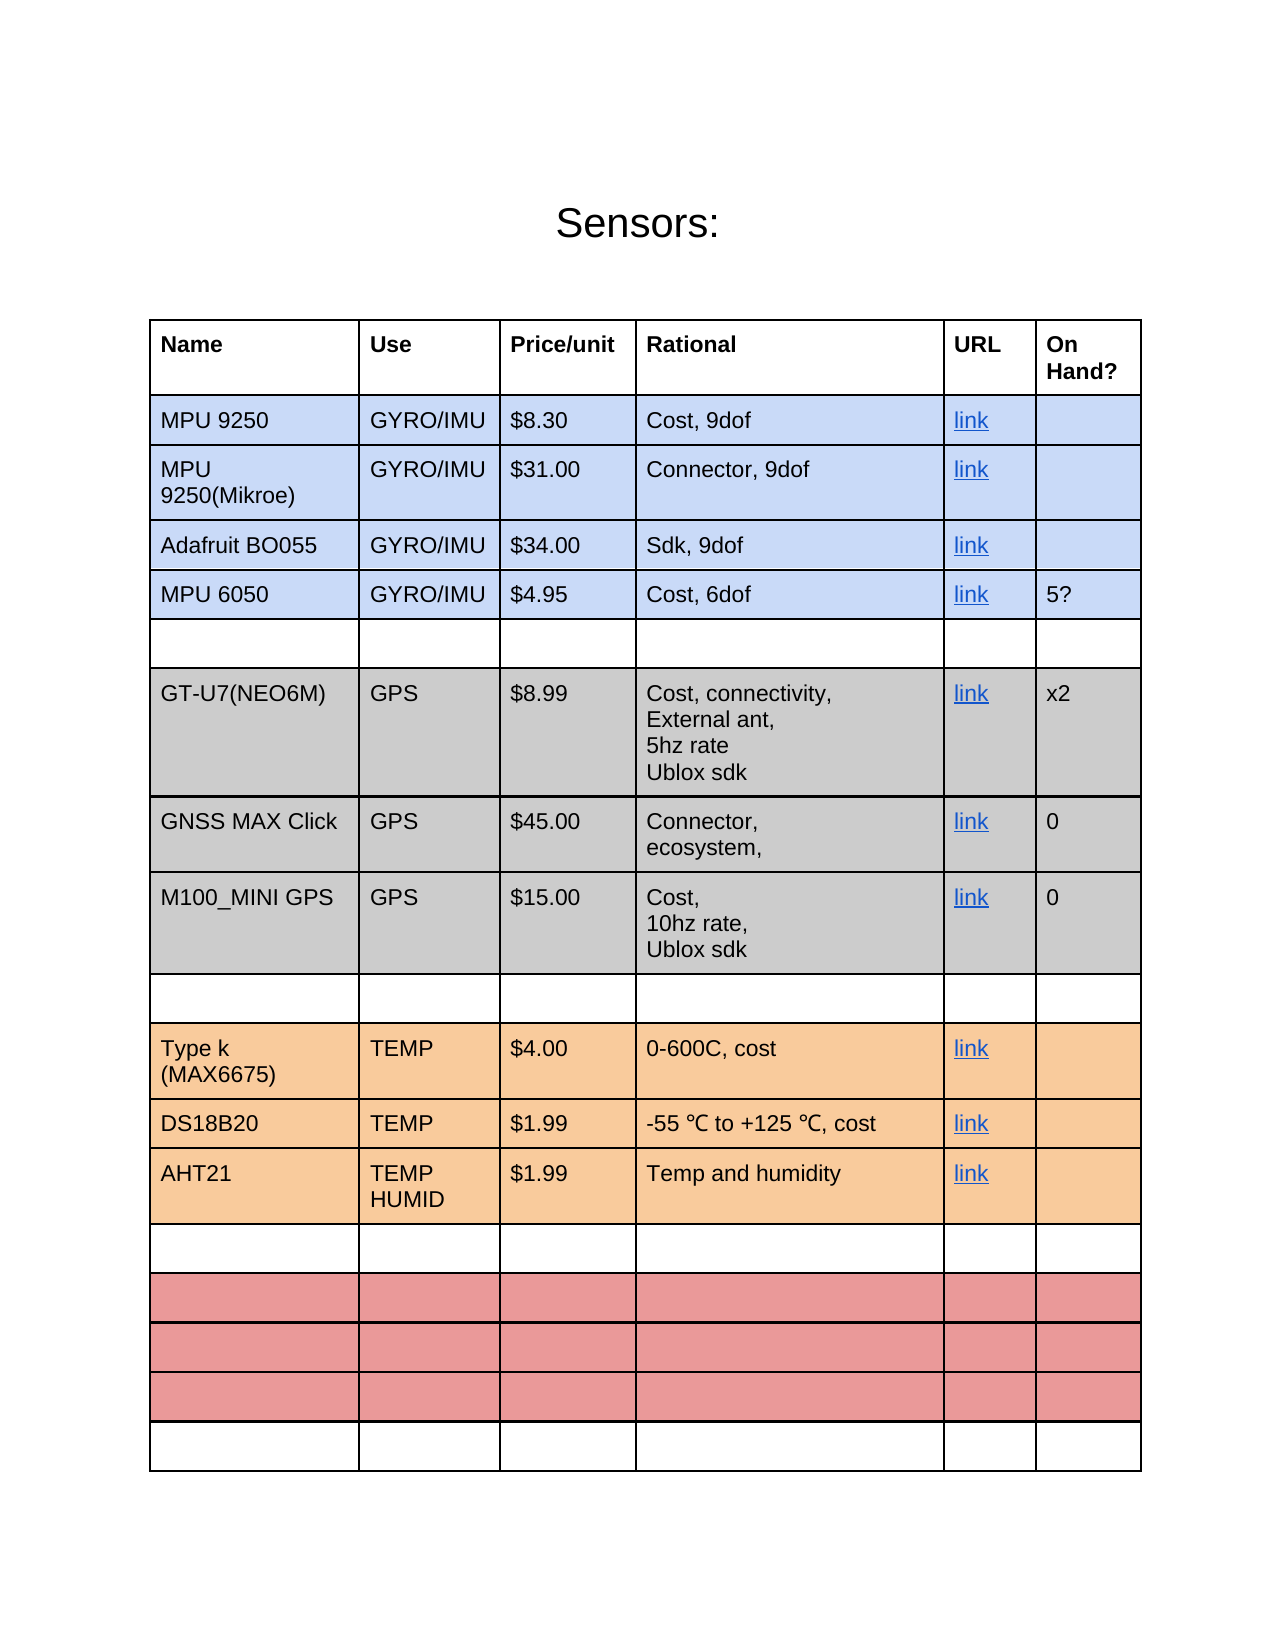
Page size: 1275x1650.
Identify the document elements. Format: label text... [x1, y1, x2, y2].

table_cell MPU 9250 [151, 396, 358, 444]
table_cell [151, 1225, 358, 1272]
table_cell [945, 975, 1035, 1022]
table_cell TEMP [360, 1100, 499, 1147]
table_cell GPS [360, 669, 499, 795]
table_cell [151, 975, 358, 1022]
table_cell [360, 975, 499, 1022]
table_header Use [360, 321, 499, 394]
table_cell Adafruit BO055 [151, 521, 358, 568]
table_cell [1037, 1373, 1140, 1420]
table_cell [637, 975, 943, 1022]
table_cell [1037, 446, 1140, 519]
table_cell Type k (MAX6675) [151, 1024, 358, 1098]
table_cell [945, 620, 1035, 667]
table_cell [151, 1423, 358, 1469]
table_cell link [945, 1149, 1035, 1223]
table_cell [1037, 620, 1140, 667]
table_cell link [945, 396, 1035, 444]
table_cell [501, 1423, 635, 1469]
table_header On Hand? [1037, 321, 1140, 394]
table_cell $31.00 [501, 446, 635, 519]
table_cell [637, 1423, 943, 1469]
table_cell [360, 1373, 499, 1420]
table_cell [1037, 396, 1140, 444]
table_cell [151, 1373, 358, 1420]
table_cell Connector, ecosystem, [637, 798, 943, 871]
table_cell GYRO/IMU [360, 521, 499, 568]
table_cell $1.99 [501, 1100, 635, 1147]
table_cell GYRO/IMU [360, 446, 499, 519]
table_cell GPS [360, 873, 499, 973]
table_cell [1037, 1225, 1140, 1272]
table_header Price/unit [501, 321, 635, 394]
table_cell x2 [1037, 669, 1140, 795]
table_cell [945, 1324, 1035, 1371]
table_cell Connector, 9dof [637, 446, 943, 519]
table_cell [945, 1423, 1035, 1469]
table_cell 5? [1037, 571, 1140, 618]
table_cell [1037, 1324, 1140, 1371]
table_cell [501, 1225, 635, 1272]
table_cell [637, 1324, 943, 1371]
table_cell [360, 1225, 499, 1272]
table_cell $4.00 [501, 1024, 635, 1098]
table_cell TEMP HUMID [360, 1149, 499, 1223]
table_cell $8.30 [501, 396, 635, 444]
table_cell [1037, 1423, 1140, 1469]
table_cell [360, 1324, 499, 1371]
table_cell TEMP [360, 1024, 499, 1098]
table_cell Cost, 10hz rate, Ublox sdk [637, 873, 943, 973]
table_cell [501, 1274, 635, 1321]
table_header Rational [637, 321, 943, 394]
table_cell [1037, 1100, 1140, 1147]
table_cell $4.95 [501, 571, 635, 618]
table_cell [1037, 1024, 1140, 1098]
table_cell Cost, 9dof [637, 396, 943, 444]
table_cell $45.00 [501, 798, 635, 871]
table_cell GPS [360, 798, 499, 871]
subtitle Sensors: [150, 150, 1125, 246]
table_cell GT-U7(NEO6M) [151, 669, 358, 795]
table_cell $15.00 [501, 873, 635, 973]
table_cell [1037, 975, 1140, 1022]
table_cell [151, 1274, 358, 1321]
table_cell Cost, connectivity, External ant, 5hz rate Ublox sdk [637, 669, 943, 795]
table_cell link [945, 521, 1035, 568]
table_cell [945, 1225, 1035, 1272]
table_cell [501, 1324, 635, 1371]
table_cell M100_MINI GPS [151, 873, 358, 973]
table_cell $8.99 [501, 669, 635, 795]
table_cell [360, 620, 499, 667]
table_cell [637, 1373, 943, 1420]
table_cell -55 ℃ to +125 ℃, cost [637, 1100, 943, 1147]
table_cell DS18B20 [151, 1100, 358, 1147]
table_cell $34.00 [501, 521, 635, 568]
table_cell [151, 1324, 358, 1371]
table_cell AHT21 [151, 1149, 358, 1223]
table_cell [501, 620, 635, 667]
table_cell link [945, 798, 1035, 871]
table_cell 0 [1037, 798, 1140, 871]
table_cell [637, 1225, 943, 1272]
table_cell [1037, 1274, 1140, 1321]
table_cell link [945, 669, 1035, 795]
table_header URL [945, 321, 1035, 394]
table_cell [501, 975, 635, 1022]
table_cell [945, 1373, 1035, 1420]
table_cell link [945, 1024, 1035, 1098]
table_cell 0 [1037, 873, 1140, 973]
table_cell [151, 620, 358, 667]
table_header Name [151, 321, 358, 394]
table_cell [501, 1373, 635, 1420]
table_cell Temp and humidity [637, 1149, 943, 1223]
table_cell 0-600C, cost [637, 1024, 943, 1098]
table_cell [1037, 521, 1140, 568]
table_cell link [945, 873, 1035, 973]
table_cell [360, 1423, 499, 1469]
table_cell GYRO/IMU [360, 571, 499, 618]
table_cell link [945, 446, 1035, 519]
table_cell GYRO/IMU [360, 396, 499, 444]
table_cell MPU 9250(Mikroe) [151, 446, 358, 519]
table_cell $1.99 [501, 1149, 635, 1223]
table_cell [1037, 1149, 1140, 1223]
table_cell [637, 1274, 943, 1321]
table_cell [360, 1274, 499, 1321]
table_cell MPU 6050 [151, 571, 358, 618]
table_cell link [945, 1100, 1035, 1147]
table_cell [945, 1274, 1035, 1321]
table_cell link [945, 571, 1035, 618]
table_cell Cost, 6dof [637, 571, 943, 618]
table_cell [637, 620, 943, 667]
table_cell Sdk, 9dof [637, 521, 943, 568]
table_cell GNSS MAX Click [151, 798, 358, 871]
